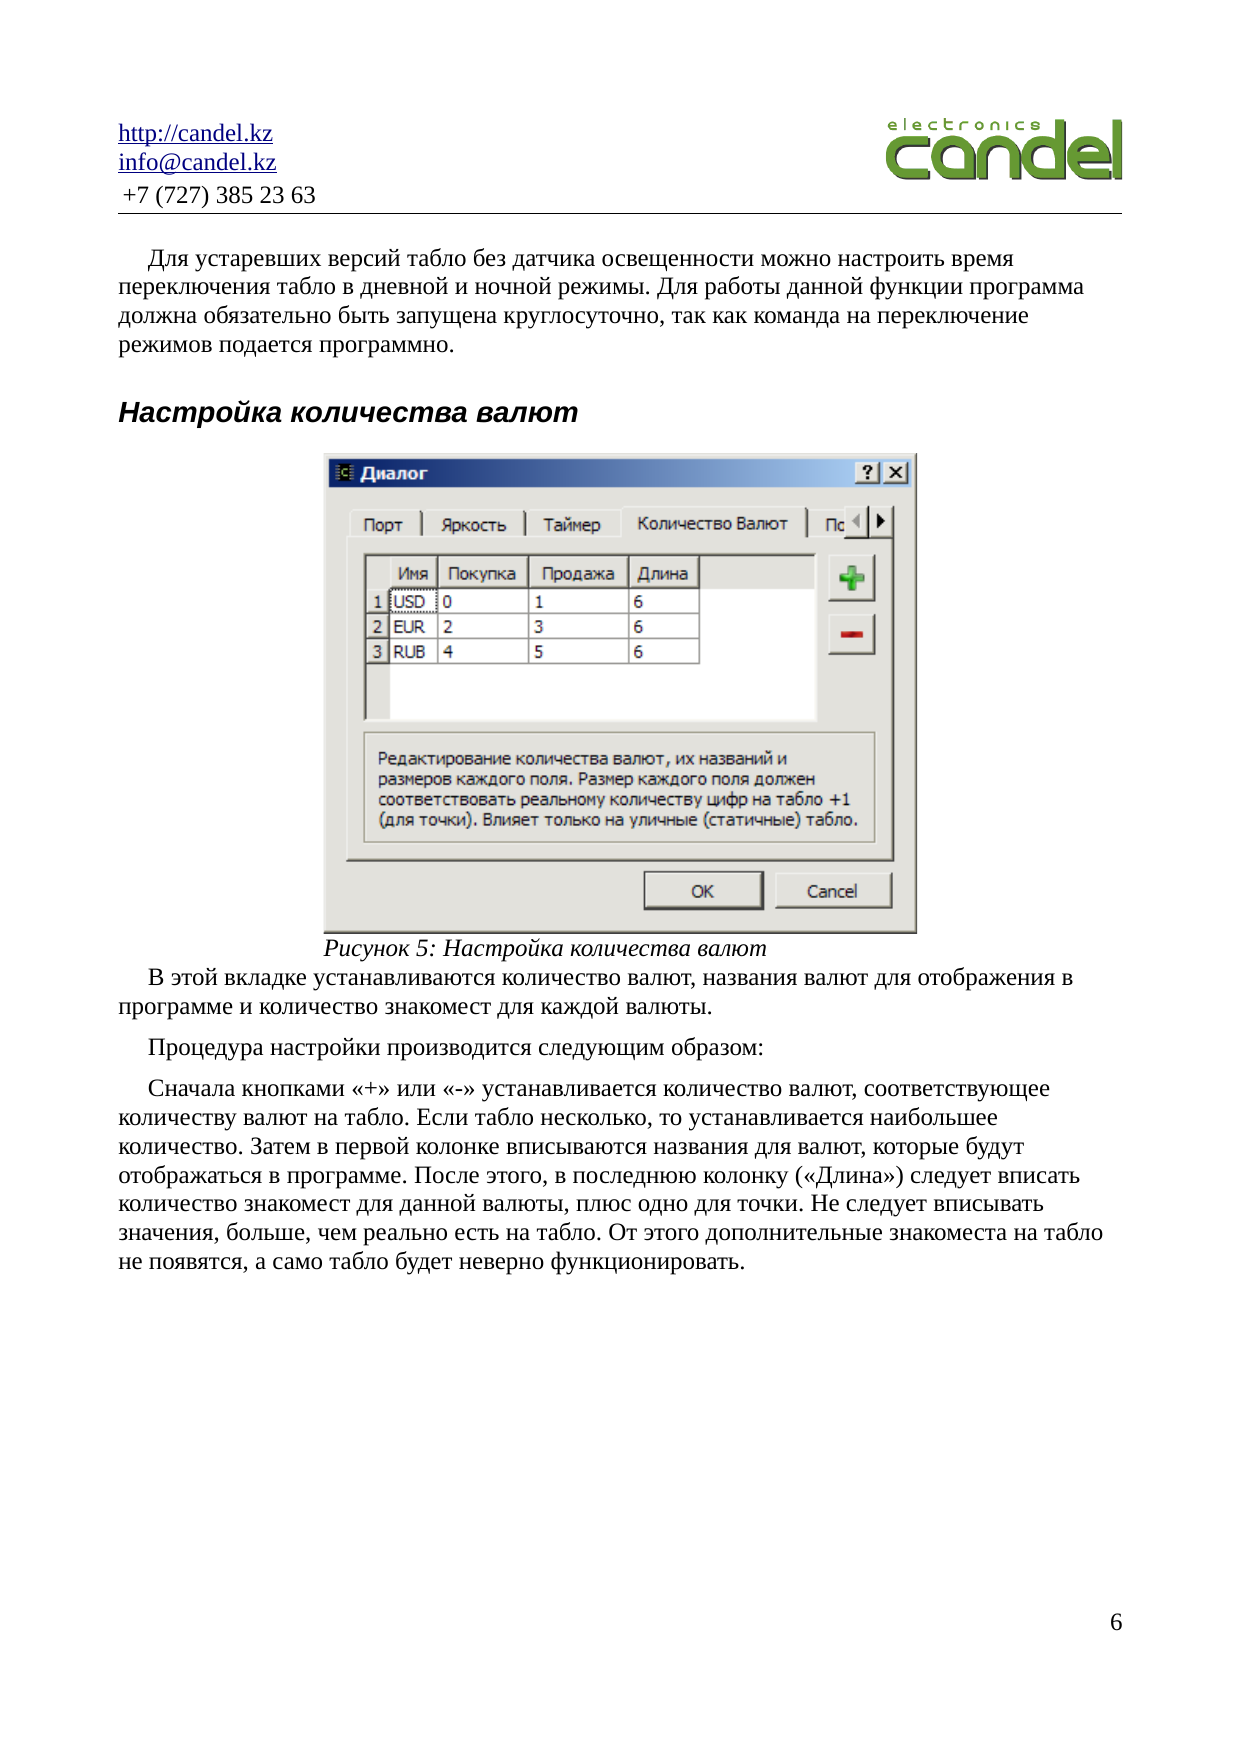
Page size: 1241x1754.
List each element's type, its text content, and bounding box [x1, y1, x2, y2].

text В этой вкладке устанавливаются количество валют, названия валют для отображения в программе и количество знакомест для каждой валюты. [118, 441, 1122, 1020]
picture [885, 118, 1123, 180]
picture [323, 453, 918, 934]
text Процедура настройки производится следующим образом: [118, 1032, 1122, 1061]
text Сначала кнопками «+» или «-» устанавливается количество валют, соответствующее количеству валют на табло. Если табло несколько, то устанавливается наибольшее количество. Затем в первой колонке вписываются названия для валют, которые будут отображаться в программе. После этого, в последнюю колонку («Длина») следует вписать количество знакомест для данной валюты, плюс одно для точки. Не следует вписывать значения, больше, чем реально есть на табло. От этого дополнительные знакоместа на табло не появятся, а само табло будет неверно функционировать. [118, 1073, 1122, 1275]
text Для устаревших версий табло без датчика освещенности можно настроить время переключения табло в дневной и ночной режимы. Для работы данной функции программа должна обязательно быть запущена круглосуточно, так как команда на переключение режимов подается программно. [118, 243, 1122, 358]
text Рисунок 5: Настройка количества валют [323, 934, 917, 962]
subtitle Настройка количества валют [118, 395, 1122, 429]
